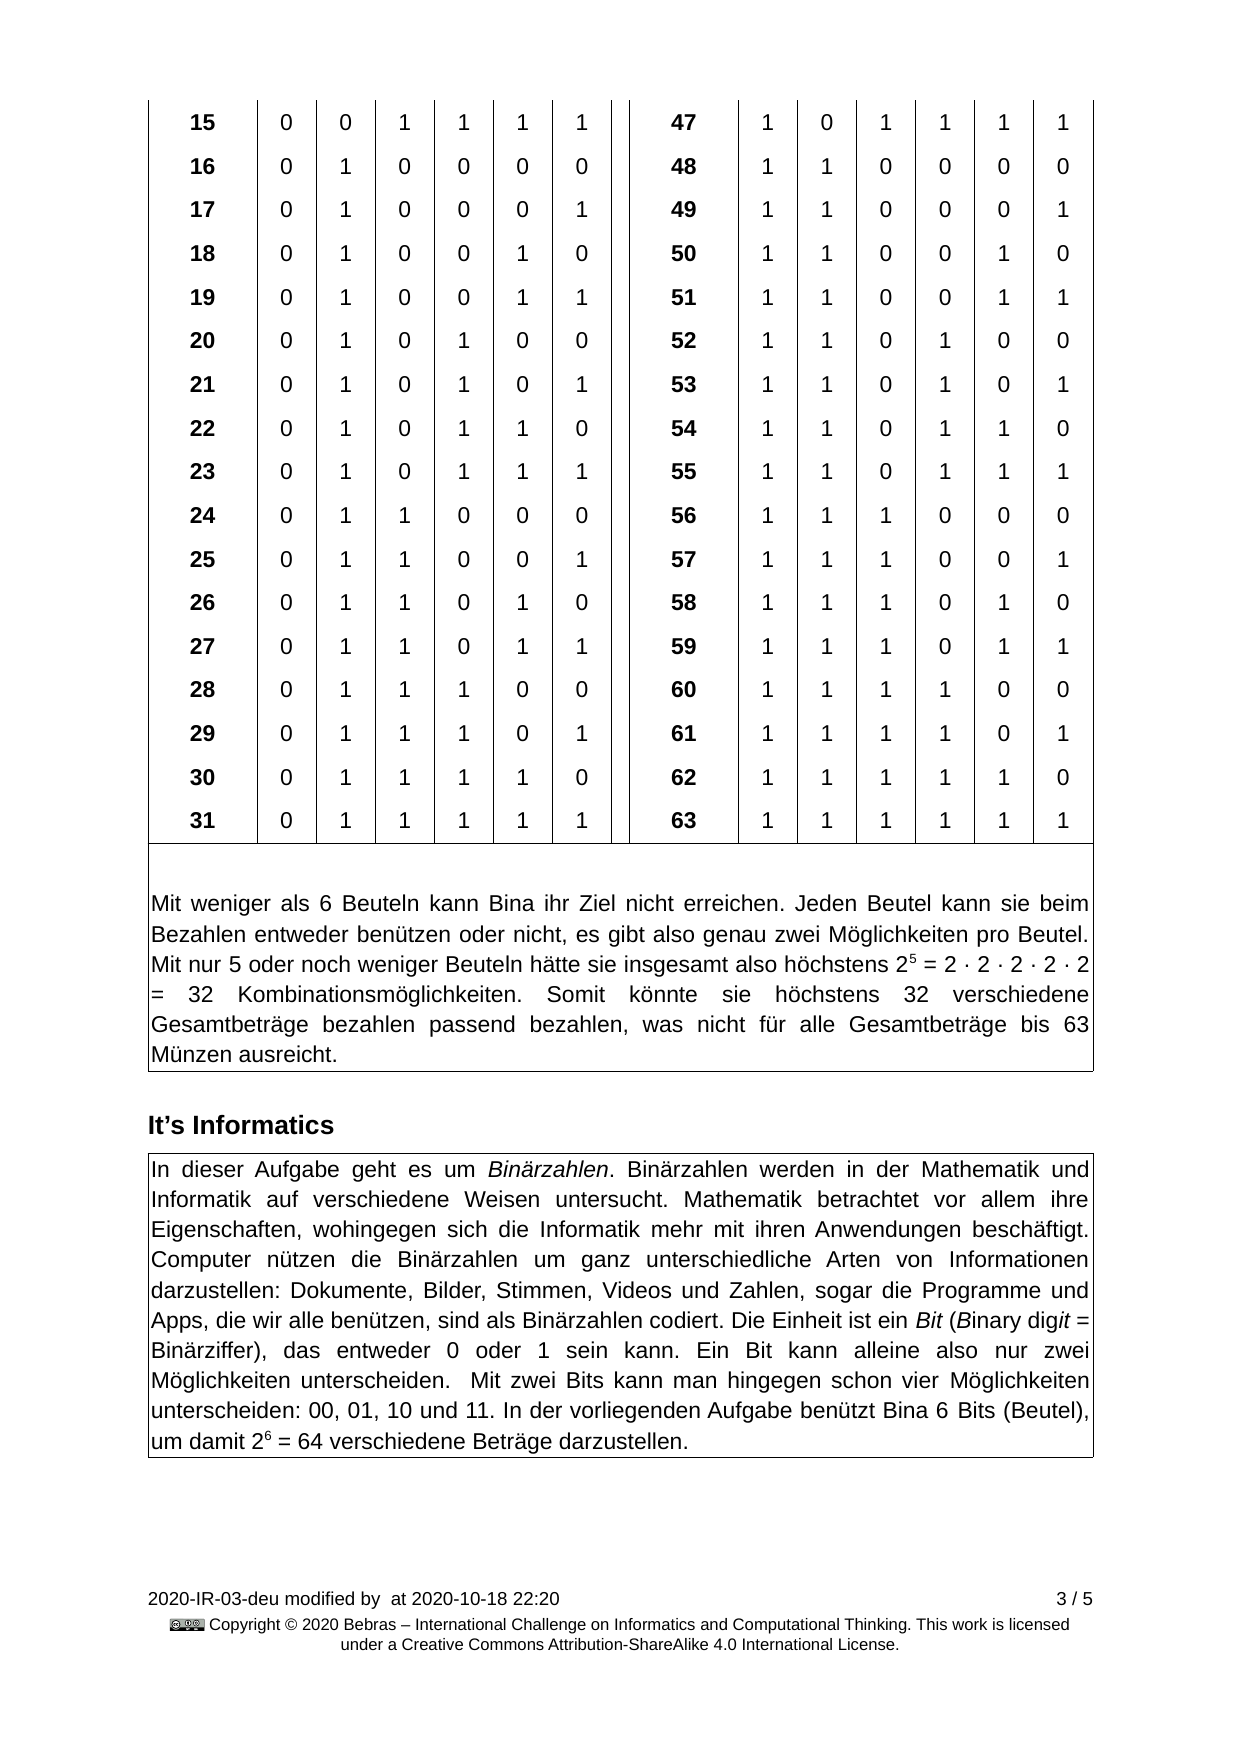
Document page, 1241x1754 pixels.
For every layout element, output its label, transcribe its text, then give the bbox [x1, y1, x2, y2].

table_cell 15 [149, 100, 257, 144]
table_cell 0 [1034, 755, 1093, 799]
table_cell 55 [630, 450, 738, 493]
table_cell 0 [435, 144, 493, 188]
table_cell 0 [553, 144, 611, 188]
table_cell 1 [857, 799, 915, 842]
table_cell 1 [975, 624, 1033, 668]
table_cell 1 [317, 493, 375, 537]
table_cell [612, 450, 629, 493]
table_cell 22 [149, 406, 257, 449]
table_cell 1 [553, 188, 611, 231]
table_cell [612, 100, 629, 144]
table_cell 0 [553, 668, 611, 711]
table_cell 0 [916, 275, 974, 319]
table_cell 1 [798, 319, 856, 362]
table_cell 0 [916, 493, 974, 537]
table_cell 1 [553, 275, 611, 319]
table_cell 0 [376, 275, 434, 319]
table_cell 0 [857, 450, 915, 493]
table_cell 1 [798, 144, 856, 188]
table_cell 1 [376, 668, 434, 711]
table_cell 1 [317, 406, 375, 449]
table_cell 16 [149, 144, 257, 188]
table_cell 1 [857, 537, 915, 581]
table_cell 0 [376, 406, 434, 449]
table_cell 1 [916, 755, 974, 799]
table_cell 1 [916, 319, 974, 362]
table_cell 1 [857, 711, 915, 755]
table_cell 1 [317, 275, 375, 319]
table_cell 1 [317, 188, 375, 231]
table_cell [612, 799, 629, 842]
table_cell 1 [435, 755, 493, 799]
table_cell 0 [975, 711, 1033, 755]
table_cell [612, 406, 629, 449]
table_cell 1 [553, 711, 611, 755]
table_cell 0 [435, 188, 493, 231]
table_cell 0 [1034, 668, 1093, 711]
table_cell 1 [1034, 537, 1093, 581]
table_cell [612, 231, 629, 275]
table_cell 1 [317, 231, 375, 275]
table_cell 1 [739, 231, 797, 275]
table_cell 1 [317, 319, 375, 362]
table_cell 1 [916, 450, 974, 493]
table_cell 1 [376, 624, 434, 668]
table_cell 0 [376, 144, 434, 188]
table_cell 0 [376, 450, 434, 493]
table_cell 1 [553, 450, 611, 493]
table_cell 1 [317, 624, 375, 668]
table_cell 0 [1034, 493, 1093, 537]
table_cell 0 [916, 188, 974, 231]
table_cell 1 [975, 450, 1033, 493]
table_cell [612, 144, 629, 188]
table_cell 0 [1034, 144, 1093, 188]
table_cell 1 [317, 668, 375, 711]
table_cell 0 [435, 537, 493, 581]
table_cell 19 [149, 275, 257, 319]
table_cell 1 [494, 100, 552, 144]
table_cell 28 [149, 668, 257, 711]
table_cell 1 [798, 493, 856, 537]
table_cell 1 [494, 799, 552, 842]
table_cell 0 [857, 406, 915, 449]
table_cell 0 [798, 100, 856, 144]
table_cell 0 [258, 581, 316, 624]
table_cell 1 [739, 406, 797, 449]
table_cell 0 [376, 188, 434, 231]
table_cell 1 [435, 319, 493, 362]
table_cell 0 [258, 406, 316, 449]
table_cell 1 [376, 100, 434, 144]
table_cell 0 [857, 275, 915, 319]
table_cell 1 [317, 755, 375, 799]
table_cell 0 [258, 275, 316, 319]
text Mit weniger als 6 Beuteln kann Bina ihr Ziel nicht erreichen. Jeden Beutel kann sie beim Bezahlen entweder benützen oder nicht, es gibt also genau zwei Möglichkeiten pro Beutel. Mit nur 5 oder noch weniger Beuteln hätte sie insgesamt also höchstens 25 = 2 ∙ 2 ∙ 2 ∙ 2 ∙ 2 = 32 Kombinationsmöglichkeiten. Somit könnte sie höchstens 32 verschiedene Gesamtbeträge bezahlen passend bezahlen, was nicht für alle Gesamtbeträge bis 63 Münzen ausreicht. [149, 887, 1093, 1071]
table_cell 0 [258, 755, 316, 799]
table_cell 1 [494, 275, 552, 319]
table_cell 1 [975, 755, 1033, 799]
table_cell 1 [376, 755, 434, 799]
table_cell 53 [630, 362, 738, 406]
table_cell 47 [630, 100, 738, 144]
table_cell 0 [258, 668, 316, 711]
text In dieser Aufgabe geht es um Binärzahlen. Binärzahlen werden in der Mathematik und Informatik auf verschiedene Weisen untersucht. Mathematik betrachtet vor allem ihre Eigenschaften, wohingegen sich die Informatik mehr mit ihren Anwendungen beschäftigt. Computer nützen die Binärzahlen um ganz unterschiedliche Arten von Informationen darzustellen: Dokumente, Bilder, Stimmen, Videos und Zahlen, sogar die Programme und Apps, die wir alle benützen, sind als Binärzahlen codiert. Die Einheit ist ein Bit (Binary digit = Binärziffer), das entweder 0 oder 1 sein kann. Ein Bit kann alleine also nur zwei Möglichkeiten unterscheiden. Mit zwei Bits kann man hingegen schon vier Möglichkeiten unterscheiden: 00, 01, 10 und 11. In der vorliegenden Aufgabe benützt Bina 6 Bits (Beutel), um damit 26 = 64 verschiedene Beträge darzustellen. [149, 1154, 1093, 1457]
table_cell 1 [798, 711, 856, 755]
table_cell 1 [798, 581, 856, 624]
table_cell 0 [857, 362, 915, 406]
table_cell 0 [553, 755, 611, 799]
table_cell 1 [553, 799, 611, 842]
table_cell 1 [435, 450, 493, 493]
table_cell 1 [916, 362, 974, 406]
table_cell 1 [857, 668, 915, 711]
table_cell [612, 624, 629, 668]
table_cell 0 [435, 624, 493, 668]
table_cell 1 [376, 537, 434, 581]
table_cell 1 [739, 493, 797, 537]
table_cell 63 [630, 799, 738, 842]
table_cell 0 [975, 362, 1033, 406]
table_cell 0 [916, 624, 974, 668]
table_cell 0 [1034, 581, 1093, 624]
table_cell 1 [739, 362, 797, 406]
table_cell 1 [317, 799, 375, 842]
table_cell 1 [739, 755, 797, 799]
table_cell 0 [857, 319, 915, 362]
table_cell 27 [149, 624, 257, 668]
table_cell 1 [435, 668, 493, 711]
table_cell 0 [258, 711, 316, 755]
table_cell 1 [494, 406, 552, 449]
table_cell 1 [798, 668, 856, 711]
table_cell 1 [798, 624, 856, 668]
table_cell 0 [494, 188, 552, 231]
table_cell 1 [857, 624, 915, 668]
table_cell 0 [494, 144, 552, 188]
table_cell 30 [149, 755, 257, 799]
table_cell 1 [857, 493, 915, 537]
table_cell 0 [317, 100, 375, 144]
table_cell 0 [435, 581, 493, 624]
table_cell 1 [1034, 799, 1093, 842]
table_cell 1 [435, 799, 493, 842]
table_cell 1 [553, 537, 611, 581]
table_cell 0 [975, 319, 1033, 362]
table_cell 24 [149, 493, 257, 537]
table_cell 1 [317, 450, 375, 493]
table_cell 1 [739, 144, 797, 188]
table_cell 0 [258, 100, 316, 144]
table_cell 0 [435, 493, 493, 537]
table_cell 0 [494, 493, 552, 537]
table_cell 1 [798, 537, 856, 581]
table_cell 1 [739, 624, 797, 668]
subtitle It’s Informatics [148, 1110, 1093, 1140]
table_cell 1 [317, 711, 375, 755]
table_cell 0 [258, 231, 316, 275]
table_cell 0 [1034, 231, 1093, 275]
table_cell 48 [630, 144, 738, 188]
table_cell 1 [739, 188, 797, 231]
table_cell 0 [258, 450, 316, 493]
table_cell 1 [317, 362, 375, 406]
table_cell 1 [857, 581, 915, 624]
table_cell 0 [1034, 319, 1093, 362]
table_cell 1 [857, 755, 915, 799]
table_cell 50 [630, 231, 738, 275]
table_cell 0 [376, 362, 434, 406]
table_cell 1 [435, 100, 493, 144]
table_cell 1 [553, 362, 611, 406]
table_cell 56 [630, 493, 738, 537]
table_cell 1 [494, 624, 552, 668]
table_cell 23 [149, 450, 257, 493]
table_cell 1 [739, 799, 797, 842]
table_cell 1 [916, 100, 974, 144]
table_cell 0 [975, 493, 1033, 537]
table_cell 1 [494, 450, 552, 493]
table_cell 1 [1034, 188, 1093, 231]
table_cell 18 [149, 231, 257, 275]
table_cell 1 [975, 581, 1033, 624]
table_cell 1 [1034, 450, 1093, 493]
table_cell 0 [553, 581, 611, 624]
table_cell [612, 493, 629, 537]
table_cell 17 [149, 188, 257, 231]
table_cell [612, 275, 629, 319]
table_cell 52 [630, 319, 738, 362]
table_cell 1 [435, 711, 493, 755]
table_cell 0 [553, 231, 611, 275]
table_cell 1 [435, 362, 493, 406]
table_cell 1 [739, 275, 797, 319]
table_cell 0 [857, 144, 915, 188]
table_cell 1 [553, 100, 611, 144]
table_cell 1 [739, 711, 797, 755]
table_cell 54 [630, 406, 738, 449]
table_cell 1 [798, 799, 856, 842]
table_cell 0 [857, 231, 915, 275]
table_cell 1 [798, 188, 856, 231]
table_cell 1 [739, 450, 797, 493]
table_cell 0 [258, 319, 316, 362]
table_cell 0 [494, 537, 552, 581]
table_cell 1 [317, 537, 375, 581]
table_cell [612, 755, 629, 799]
table_cell 0 [553, 406, 611, 449]
table_cell 0 [258, 537, 316, 581]
table_cell 1 [916, 406, 974, 449]
table_cell 1 [739, 668, 797, 711]
table_cell 0 [553, 493, 611, 537]
table_cell 1 [798, 406, 856, 449]
table_cell 1 [376, 711, 434, 755]
table_cell 1 [798, 755, 856, 799]
table_cell 1 [857, 100, 915, 144]
table_cell 1 [798, 275, 856, 319]
table_cell [612, 188, 629, 231]
table_cell 1 [739, 581, 797, 624]
table_cell 1 [798, 450, 856, 493]
table_cell 1 [975, 231, 1033, 275]
table_cell 20 [149, 319, 257, 362]
table_cell 26 [149, 581, 257, 624]
table_cell 60 [630, 668, 738, 711]
table_cell 0 [258, 799, 316, 842]
table_cell 1 [494, 755, 552, 799]
table_cell 1 [798, 231, 856, 275]
table_cell 0 [975, 188, 1033, 231]
table_cell 0 [494, 319, 552, 362]
table_cell 0 [258, 362, 316, 406]
table_cell 1 [376, 581, 434, 624]
table_cell 1 [975, 406, 1033, 449]
table_cell 0 [916, 581, 974, 624]
table_cell 0 [916, 231, 974, 275]
table_cell 62 [630, 755, 738, 799]
table_cell [612, 319, 629, 362]
table_cell 1 [975, 799, 1033, 842]
table_cell 1 [1034, 362, 1093, 406]
table_cell [612, 581, 629, 624]
table_cell 0 [975, 668, 1033, 711]
table_cell 1 [494, 231, 552, 275]
table_cell 0 [494, 711, 552, 755]
table_cell 1 [317, 581, 375, 624]
table_cell 1 [435, 406, 493, 449]
table_cell 0 [916, 144, 974, 188]
table_cell 1 [916, 668, 974, 711]
table_cell [612, 668, 629, 711]
table_cell 0 [1034, 406, 1093, 449]
table_cell 0 [975, 144, 1033, 188]
table_cell 1 [739, 100, 797, 144]
table_cell 0 [376, 231, 434, 275]
table_cell 58 [630, 581, 738, 624]
table_cell 1 [553, 624, 611, 668]
table_cell 0 [435, 231, 493, 275]
table_cell 1 [1034, 275, 1093, 319]
table_cell 1 [317, 144, 375, 188]
table_cell 61 [630, 711, 738, 755]
table_cell 0 [975, 537, 1033, 581]
table_cell 0 [435, 275, 493, 319]
table_cell 49 [630, 188, 738, 231]
table_cell 1 [1034, 100, 1093, 144]
table_cell 29 [149, 711, 257, 755]
table_cell 1 [739, 537, 797, 581]
table_cell 1 [1034, 624, 1093, 668]
table_cell 1 [798, 362, 856, 406]
table_cell 1 [376, 799, 434, 842]
table_cell 31 [149, 799, 257, 842]
table_cell 57 [630, 537, 738, 581]
table_cell 0 [258, 493, 316, 537]
table_cell 0 [553, 319, 611, 362]
table_cell 25 [149, 537, 257, 581]
table_cell 1 [916, 799, 974, 842]
table_cell [612, 711, 629, 755]
table_cell 1 [1034, 711, 1093, 755]
table_cell 0 [916, 537, 974, 581]
table_cell 1 [975, 100, 1033, 144]
table_cell 1 [376, 493, 434, 537]
table_cell 0 [494, 362, 552, 406]
table_cell [612, 537, 629, 581]
table_cell 1 [916, 711, 974, 755]
table_cell 1 [739, 319, 797, 362]
table_cell 0 [258, 144, 316, 188]
table_cell 0 [258, 188, 316, 231]
table_cell 0 [494, 668, 552, 711]
table_cell [612, 362, 629, 406]
table_cell 0 [258, 624, 316, 668]
table_cell 59 [630, 624, 738, 668]
table_cell 1 [494, 581, 552, 624]
table_cell 0 [376, 319, 434, 362]
table_cell 51 [630, 275, 738, 319]
table_cell 1 [975, 275, 1033, 319]
table_cell 0 [857, 188, 915, 231]
table_cell 21 [149, 362, 257, 406]
